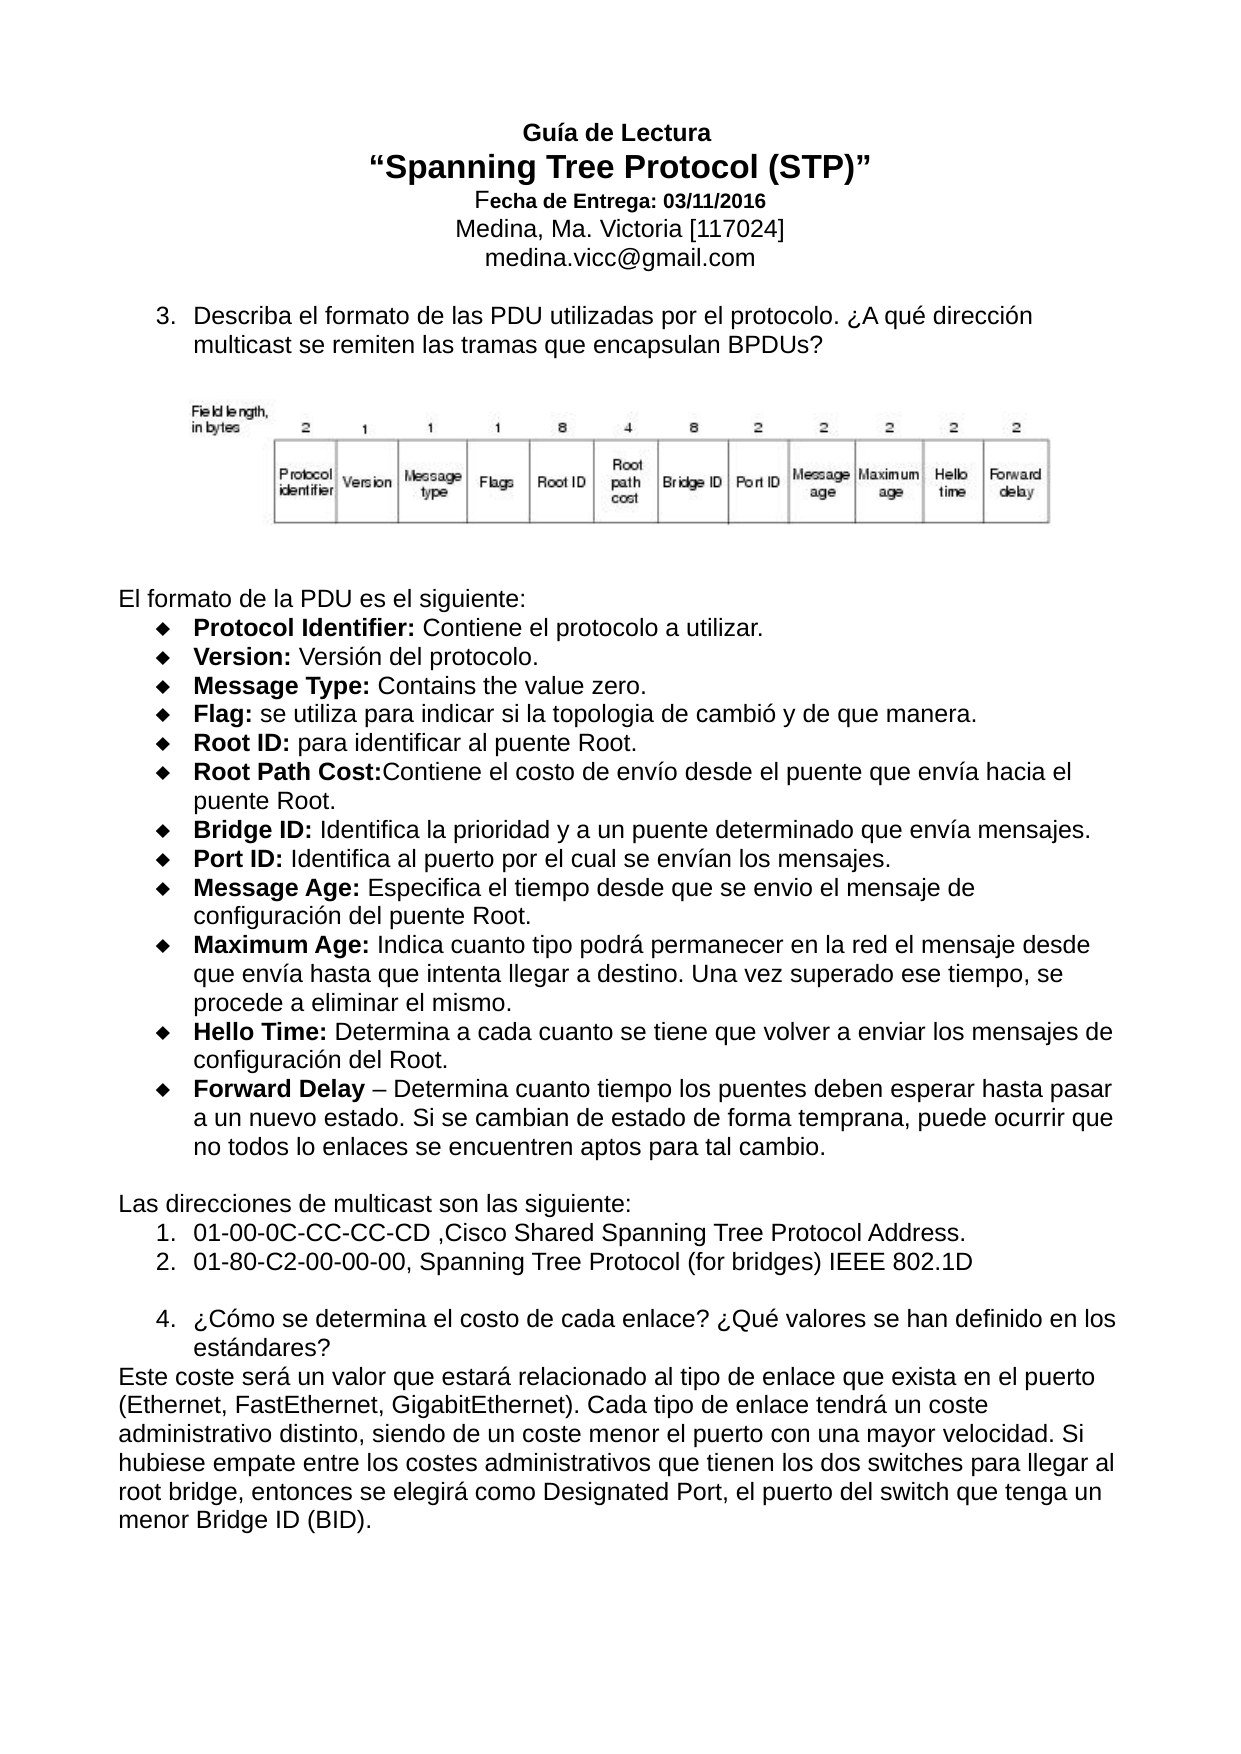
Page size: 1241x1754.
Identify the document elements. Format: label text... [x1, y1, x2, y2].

list Root ID: para identificar al puente Root. [156, 728, 1122, 757]
list Forward Delay – Determina cuanto tiempo los puentes deben esperar hasta pasar a un nuevo estado. Si se cambian de estado de forma temprana, puede ocurrir que no todos lo enlaces se encuentren aptos para tal cambio. [156, 1074, 1122, 1160]
list 01-80-C2-00-00-00, Spanning Tree Protocol (for bridges) IEEE 802.1D [156, 1247, 1122, 1275]
text Las direcciones de multicast son las siguiente: [118, 1189, 1122, 1218]
list Port ID: Identifica al puerto por el cual se envían los mensajes. [156, 844, 1122, 872]
list Root Path Cost:Contiene el costo de envío desde el puente que envía hacia el puente Root. [156, 757, 1122, 815]
list Message Age: Especifica el tiempo desde que se envio el mensaje de configuración del puente Root. [156, 872, 1122, 930]
list Maximum Age: Indica cuanto tipo podrá permanecer en la red el mensaje desde que envía hasta que intenta llegar a destino. Una vez superado ese tiempo, se procede a eliminar el mismo. [156, 930, 1122, 1016]
list Flag: se utiliza para indicar si la topologia de cambió y de que manera. [156, 699, 1122, 728]
list Describa el formato de las PDU utilizadas por el protocolo. ¿A qué dirección multicast se remiten las tramas que encapsulan BPDUs? [156, 301, 1122, 358]
list Protocol Identifier: Contiene el protocolo a utilizar. [156, 613, 1122, 642]
text Este coste será un valor que estará relacionado al tipo de enlace que exista en el puerto (Ethernet, FastEthernet, GigabitEthernet). Cada tipo de enlace tendrá un coste administrativo distinto, siendo de un coste menor el puerto con una mayor velocidad. Si hubiese empate entre los costes administrativos que tienen los dos switches para llegar al root bridge, entonces se elegirá como Designated Port, el puerto del switch que tenga un menor Bridge ID (BID). [118, 1362, 1122, 1534]
list Message Type: Contains the value zero. [156, 671, 1122, 699]
list Bridge ID: Identifica la prioridad y a un puente determinado que envía mensajes. [156, 815, 1122, 844]
text El formato de la PDU es el siguiente: [118, 387, 1122, 613]
list 01-00-0C-CC-CC-CD ,Cisco Shared Spanning Tree Protocol Address. [156, 1218, 1122, 1247]
list Hello Time: Determina a cada cuanto se tiene que volver a enviar los mensajes de configuración del Root. [156, 1016, 1122, 1074]
list Version: Versión del protocolo. [156, 642, 1122, 671]
picture [188, 387, 1052, 585]
list ¿Cómo se determina el costo de cada enlace? ¿Qué valores se han definido en los estándares? [156, 1304, 1122, 1362]
